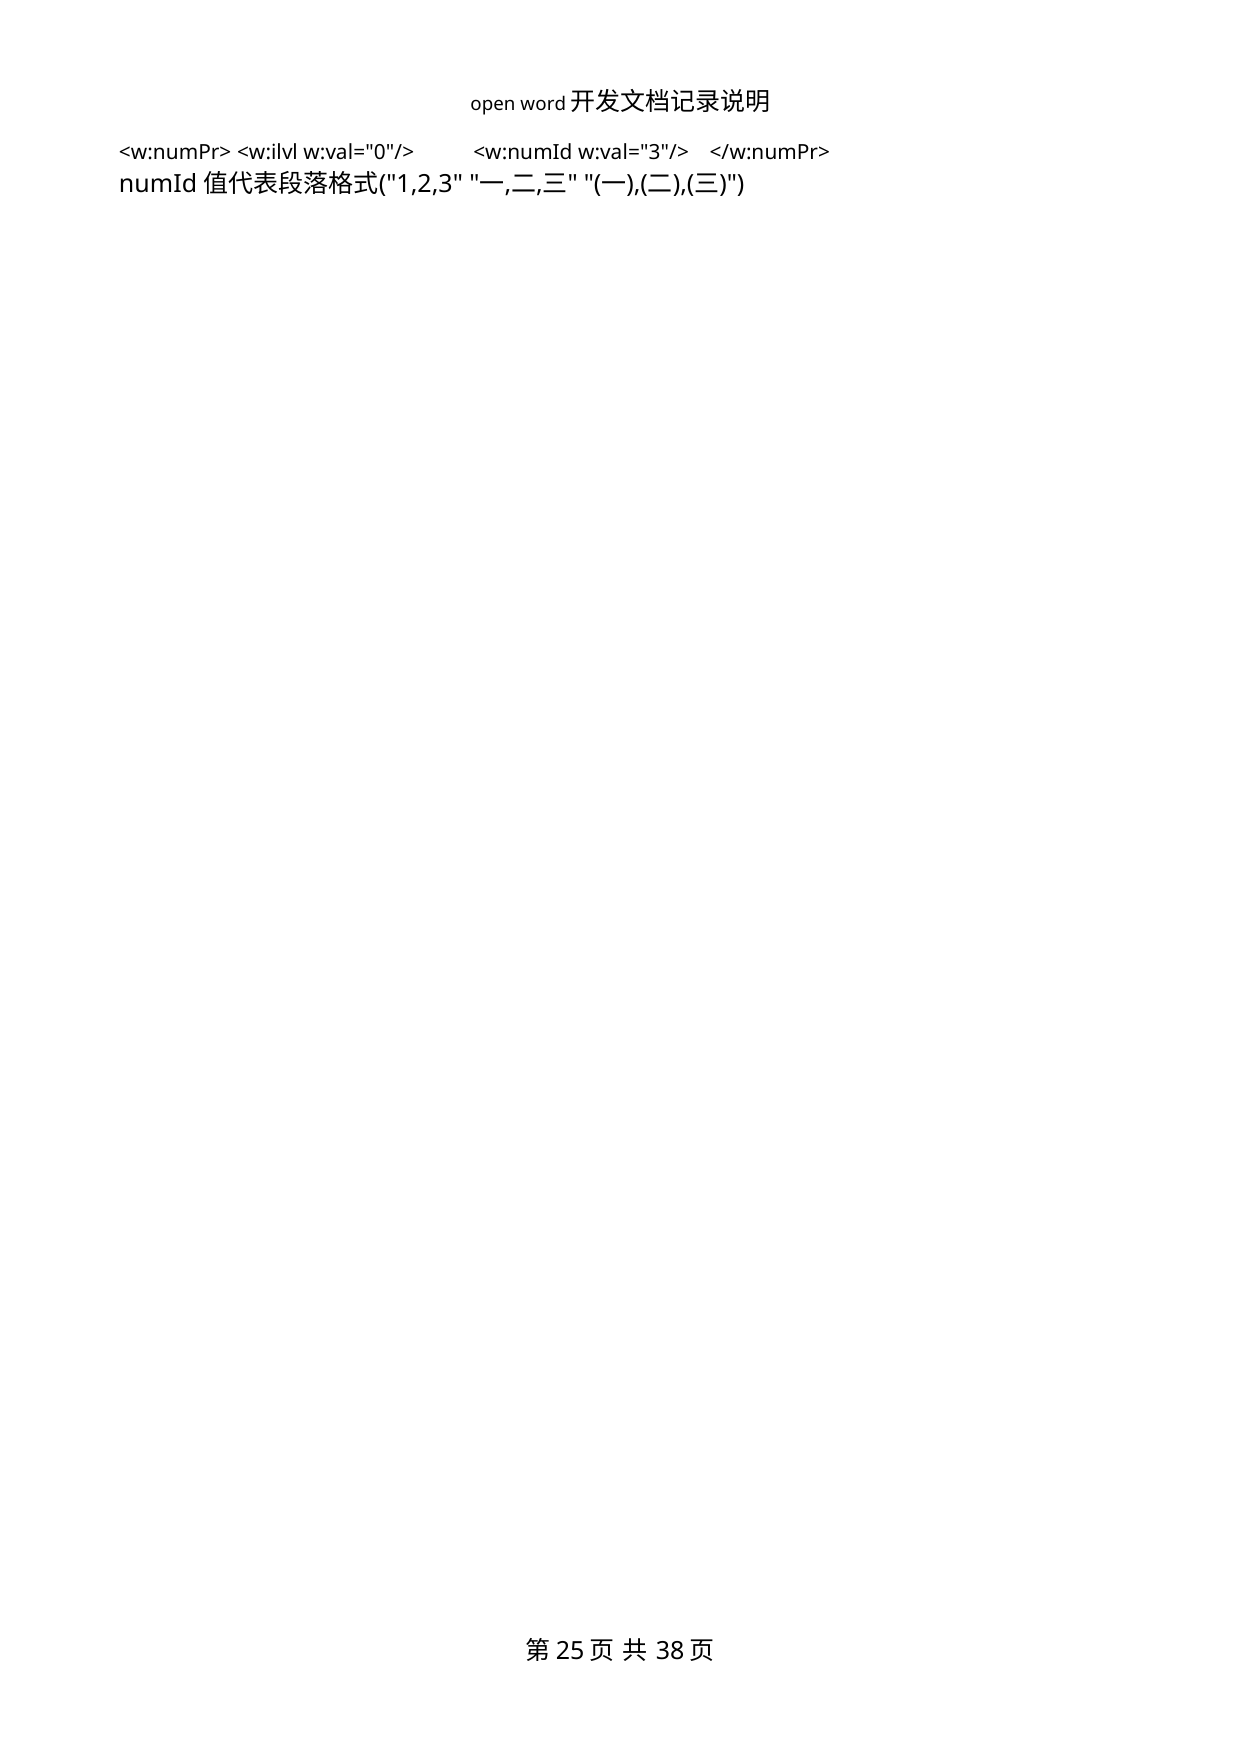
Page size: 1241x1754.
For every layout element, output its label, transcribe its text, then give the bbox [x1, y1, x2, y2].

text numId 值代表段落格式("1,2,3" "一,二,三" "(一),(二),(三)") [119, 166, 1121, 200]
text <w:numPr> <w:ilvl w:val="0"/> <w:numId w:val="3"/> </w:numPr> [119, 137, 1121, 166]
